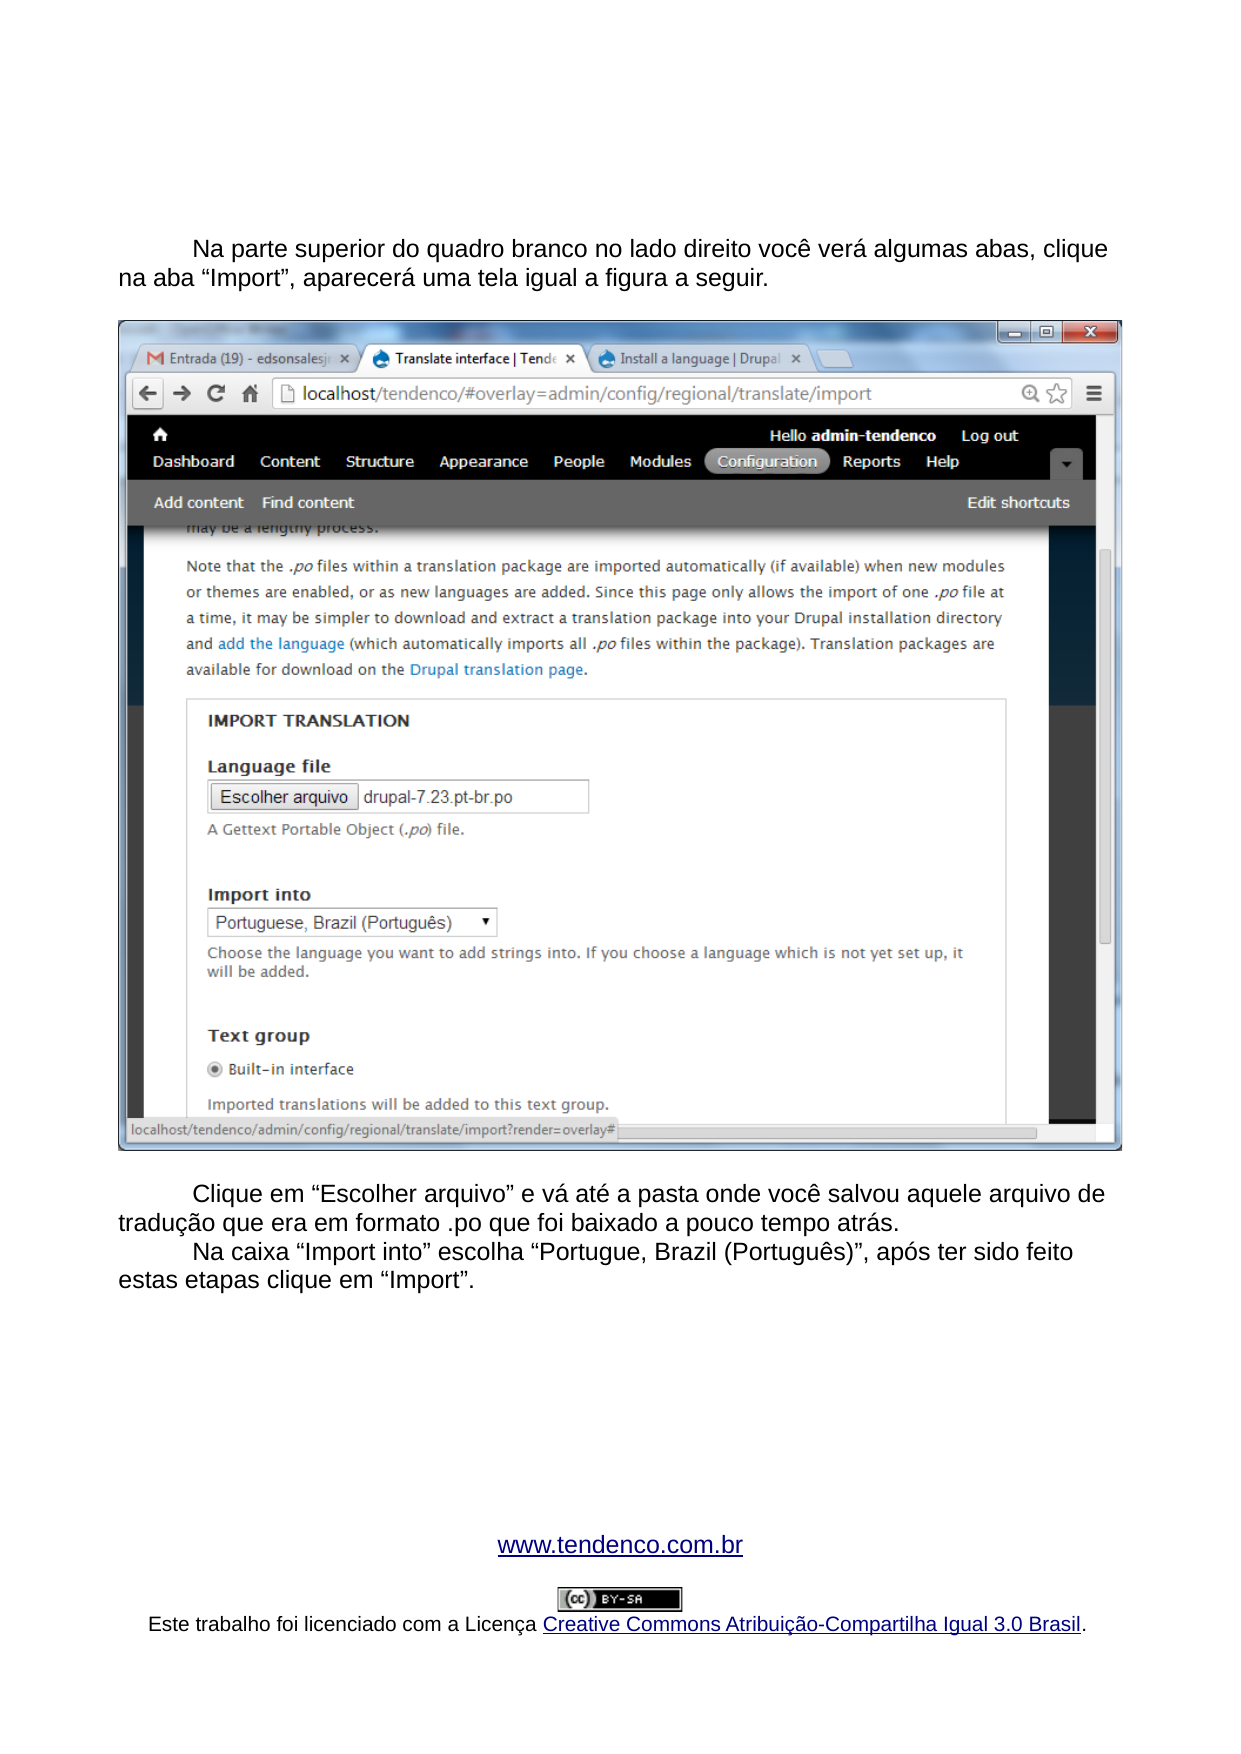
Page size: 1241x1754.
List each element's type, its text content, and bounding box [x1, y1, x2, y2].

text Clique em “Escolher arquivo” e vá até a pasta onde você salvou aquele arquivo de tradução que era em formato .po que foi baixado a pouco tempo atrás. [118, 1179, 1122, 1236]
text Na parte superior do quadro branco no lado direito você verá algumas abas, clique na aba “Import”, aparecerá uma tela igual a figura a seguir. [118, 234, 1122, 291]
text Na caixa “Import into” escolha “Portugue, Brazil (Português)”, após ter sido feito estas etapas clique em “Import”. [118, 1236, 1122, 1294]
picture [118, 320, 1123, 1151]
picture [557, 1587, 683, 1612]
